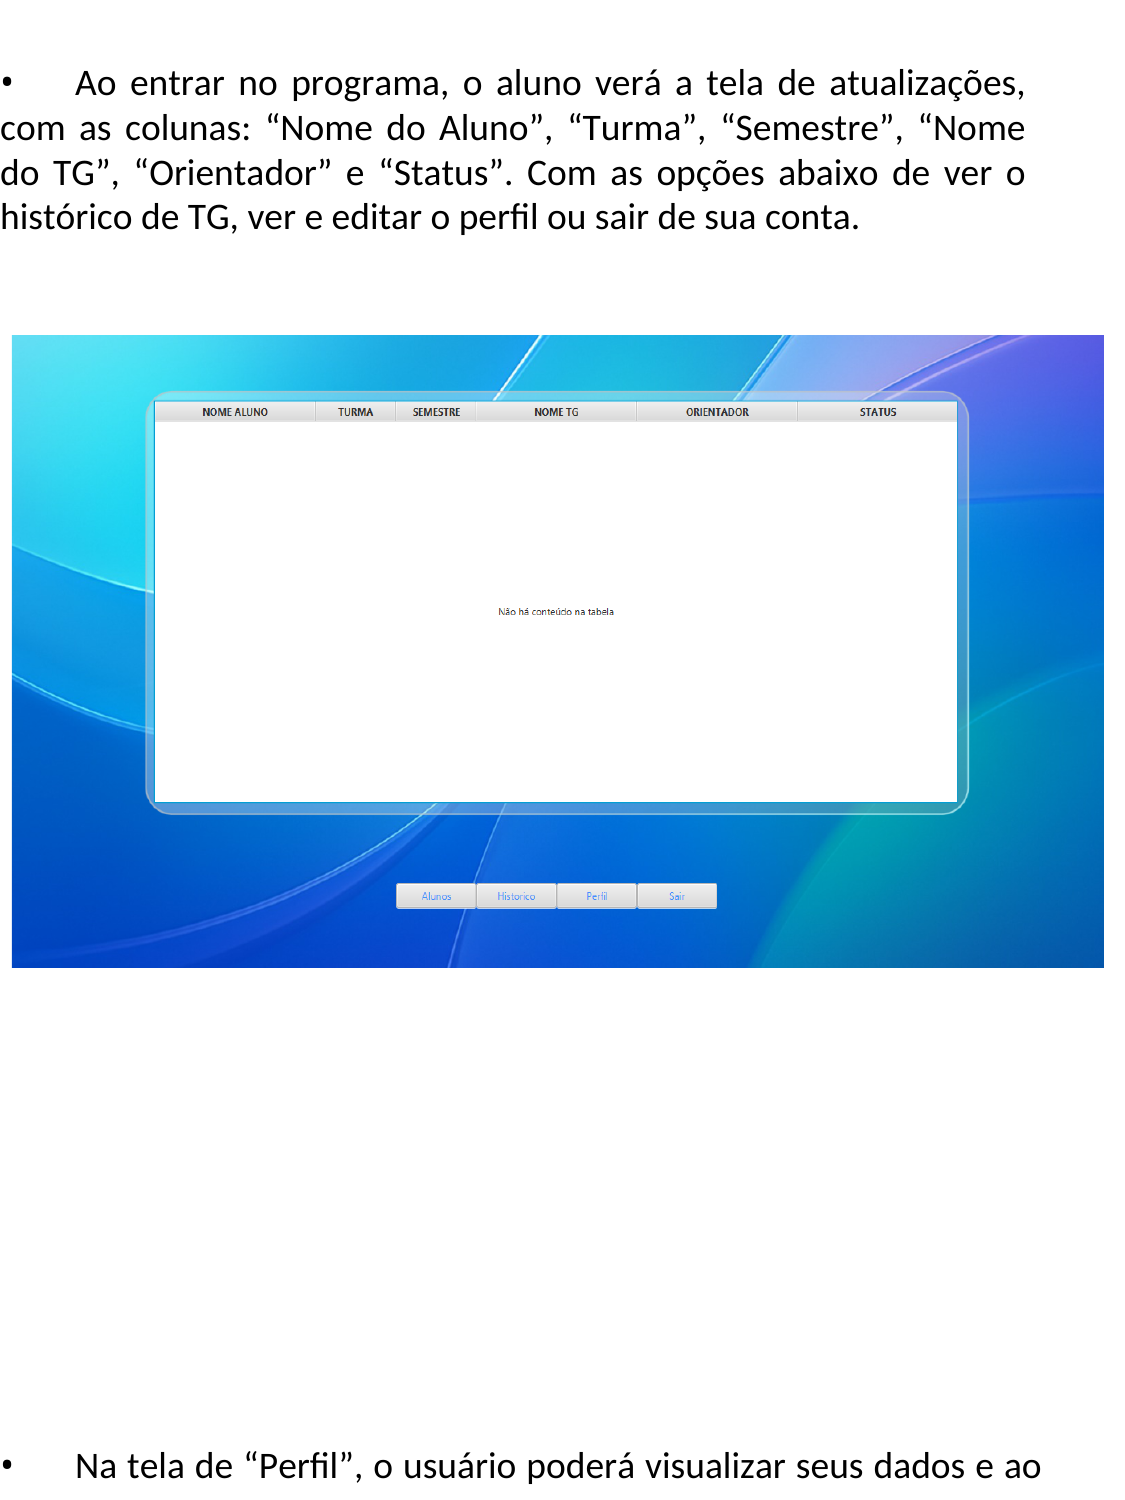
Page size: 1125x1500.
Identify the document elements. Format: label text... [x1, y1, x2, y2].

list Na tela de “Perfil”, o usuário poderá visualizar seus dados e ao [0, 1439, 1043, 1489]
list Ao entrar no programa, o aluno verá a tela de atualizações, com as colunas: “Nome do Aluno”, “Turma”, “Semestre”, “Nome do TG”, “Orientador” e “Status”. Com as opções abaixo de ver o histórico de TG, ver e editar o perfil ou sair de sua conta. [0, 56, 1027, 239]
